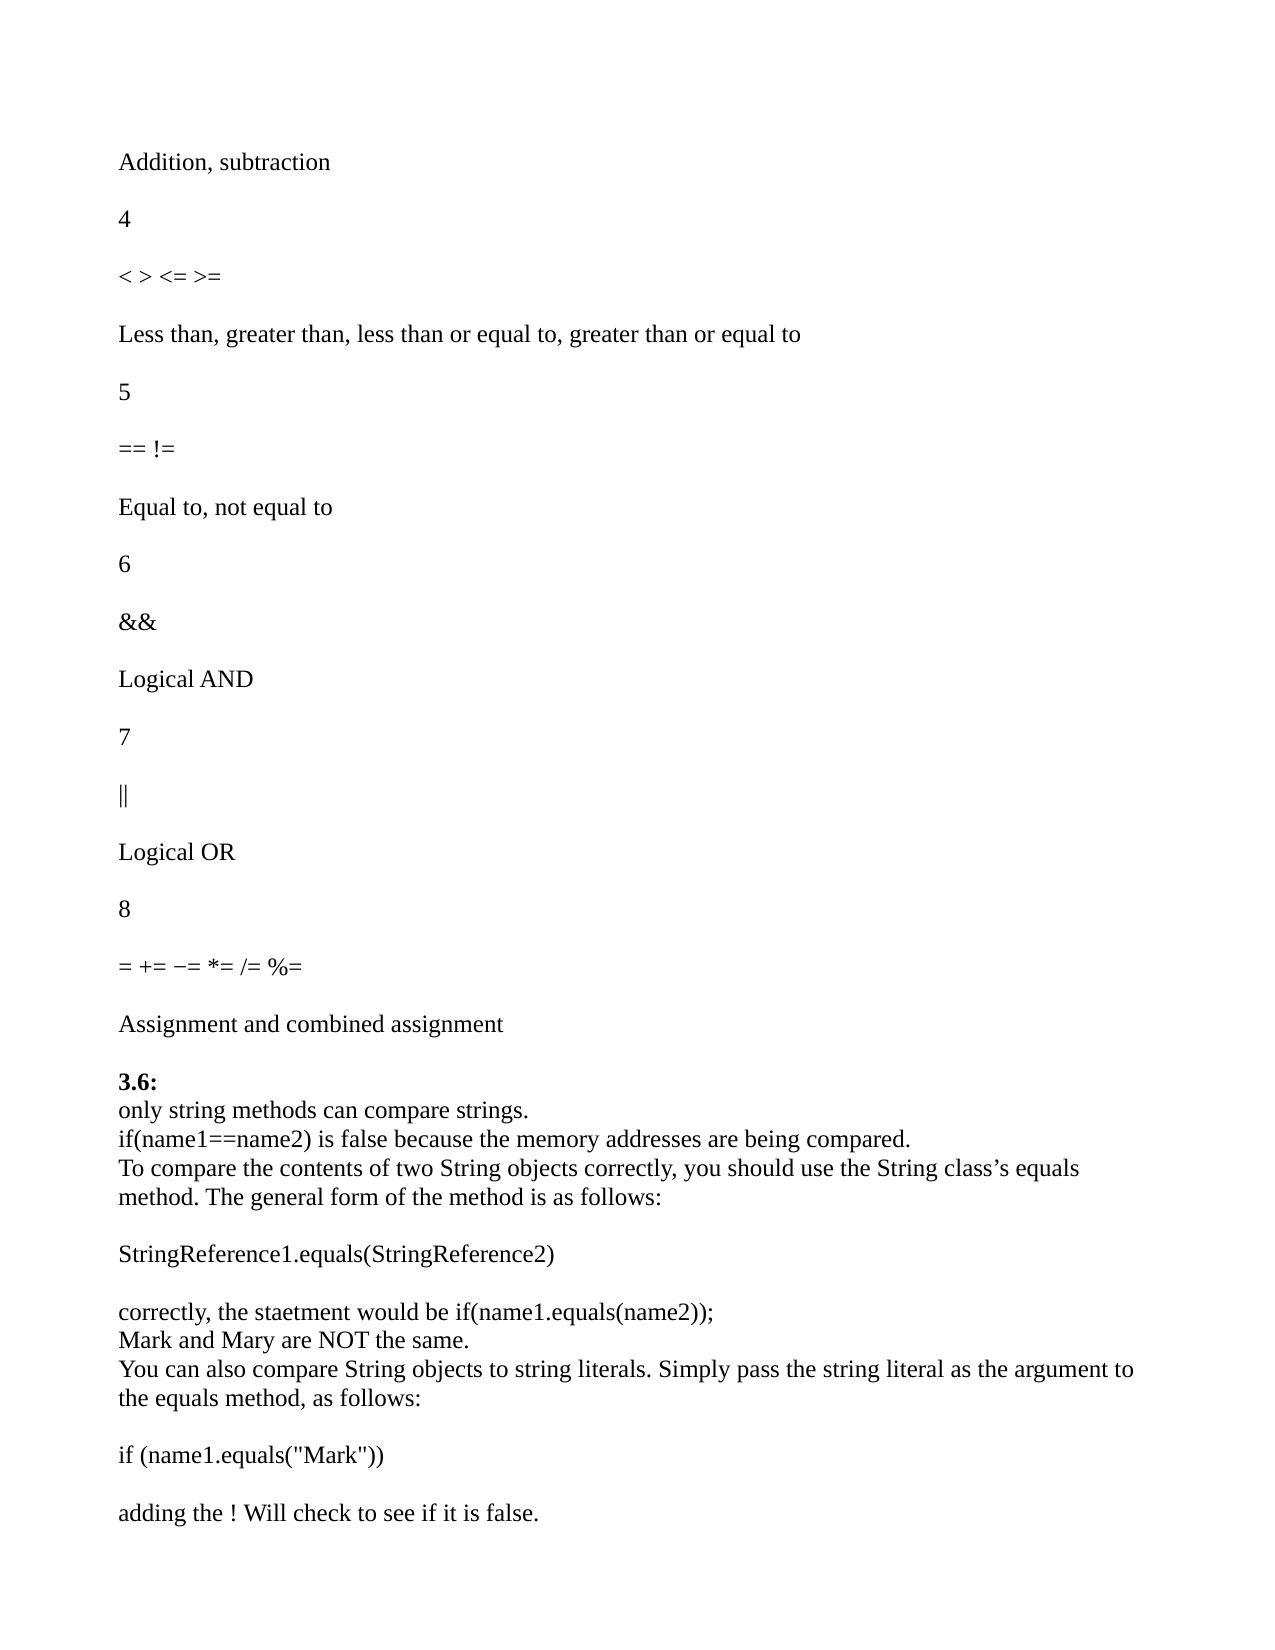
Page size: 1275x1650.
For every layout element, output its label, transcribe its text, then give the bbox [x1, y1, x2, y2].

text 5 [118, 377, 1157, 406]
text 8 [118, 894, 1157, 923]
text Equal to, not equal to [118, 492, 1157, 521]
text < > <= >= [118, 262, 1157, 291]
text Logical AND [118, 664, 1157, 693]
text Addition, subtraction [118, 147, 1157, 176]
text adding the ! Will check to see if it is false. [118, 1498, 1157, 1527]
text 7 [118, 722, 1157, 751]
text Logical OR [118, 837, 1157, 866]
text == != [118, 434, 1157, 463]
text 6 [118, 549, 1157, 578]
text Mark and Mary are NOT the same. [118, 1326, 1157, 1354]
text if(name1==name2) is false because the memory addresses are being compared. [118, 1124, 1157, 1153]
text 4 [118, 204, 1157, 233]
text = += −= *= /= %= [118, 952, 1157, 981]
text Assignment and combined assignment [118, 1009, 1157, 1038]
text if (name1.equals("Mark")) [118, 1441, 1157, 1469]
text To compare the contents of two String objects correctly, you should use the String class’s equals method. The general form of the method is as follows: [118, 1153, 1157, 1211]
text StringReference1.equals(StringReference2) [118, 1239, 1157, 1268]
text Less than, greater than, less than or equal to, greater than or equal to [118, 319, 1157, 348]
text && [118, 607, 1157, 636]
text You can also compare String objects to string literals. Simply pass the string literal as the argument to the equals method, as follows: [118, 1354, 1157, 1412]
text || [118, 779, 1157, 808]
text only string methods can compare strings. [118, 1096, 1157, 1124]
text 3.6: [118, 1067, 1157, 1096]
text correctly, the staetment would be if(name1.equals(name2)); [118, 1297, 1157, 1326]
